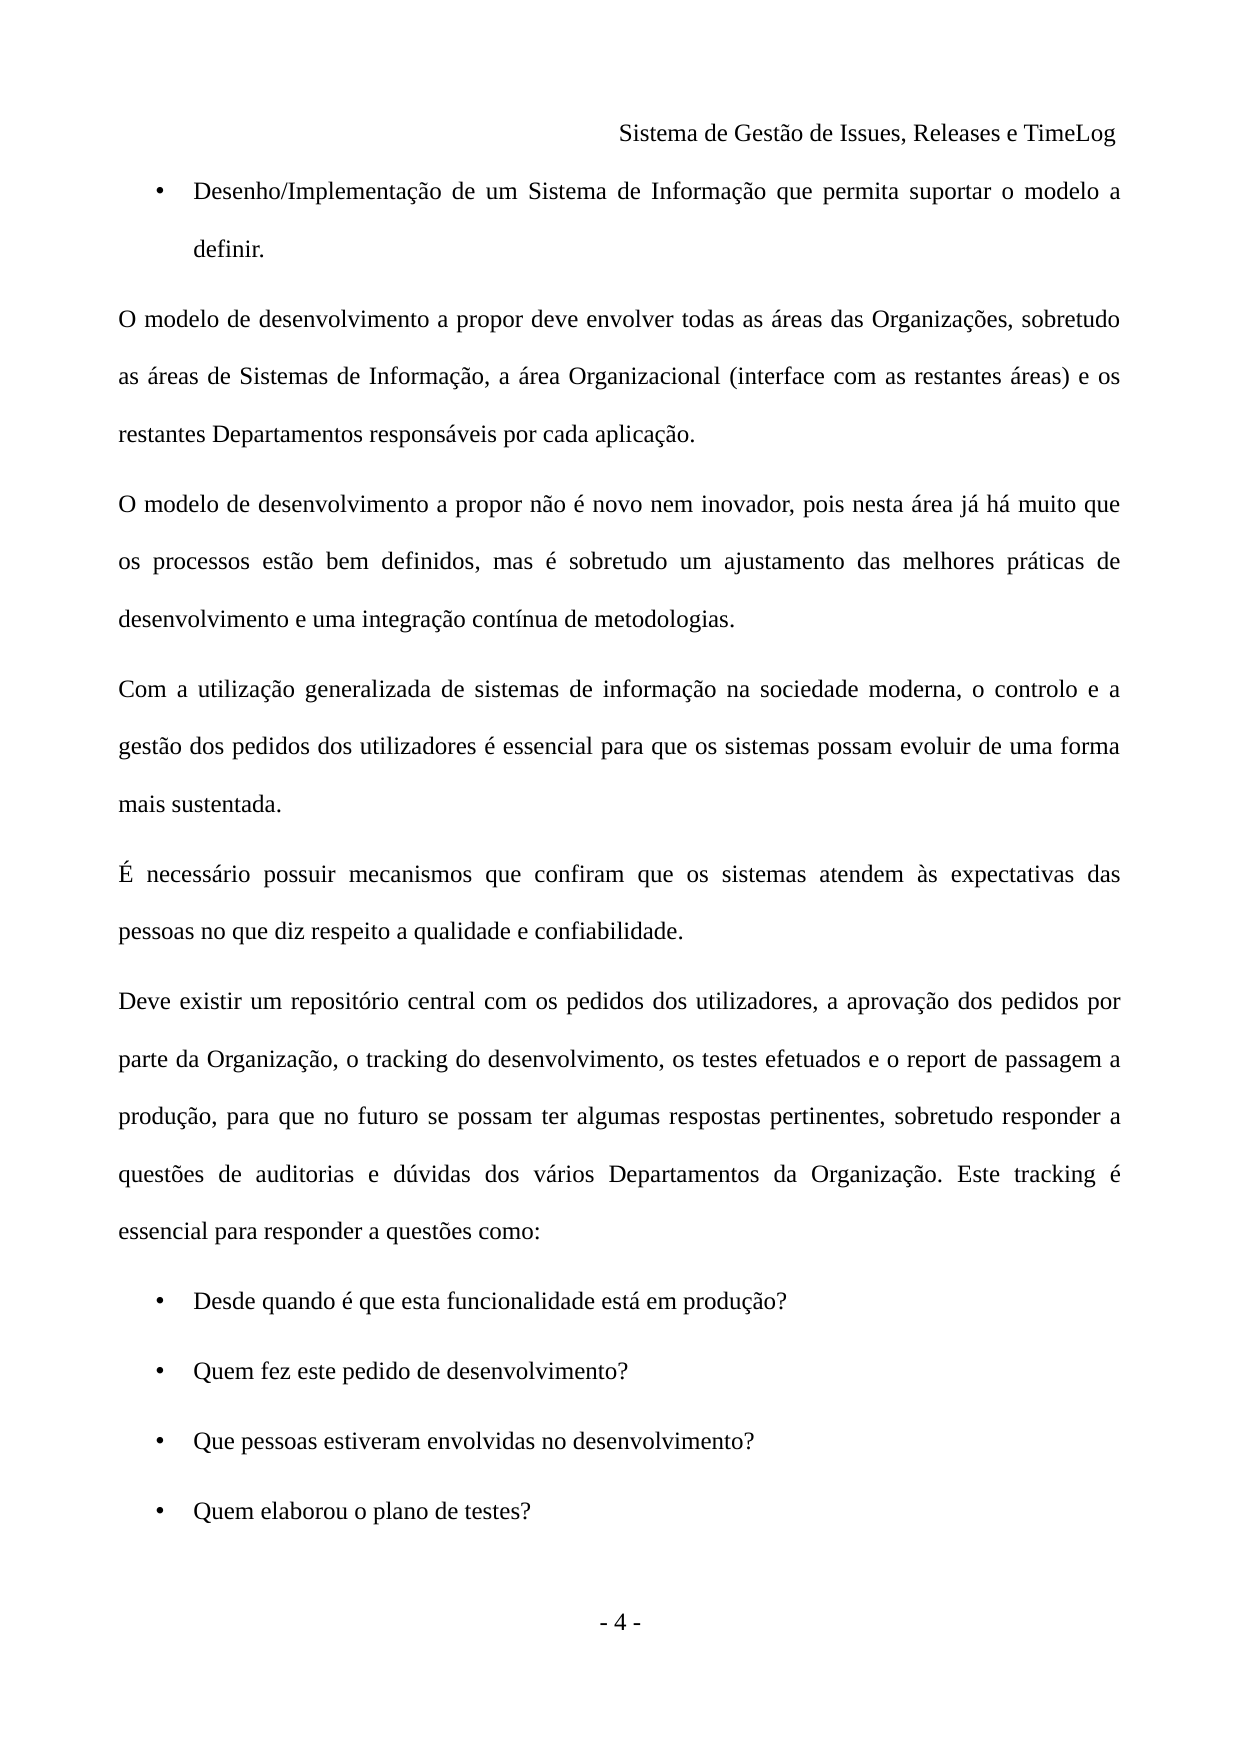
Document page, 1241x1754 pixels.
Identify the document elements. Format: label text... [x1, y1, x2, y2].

text É necessário possuir mecanismos que confiram que os sistemas atendem às expectativas das pessoas no que diz respeito a qualidade e confiabilidade. [118, 859, 1122, 945]
list Quem fez este pedido de desenvolvimento? [156, 1356, 1122, 1385]
text Com a utilização generalizada de sistemas de informação na sociedade moderna, o controlo e a gestão dos pedidos dos utilizadores é essencial para que os sistemas possam evoluir de uma forma mais sustentada. [118, 674, 1122, 818]
text Deve existir um repositório central com os pedidos dos utilizadores, a aprovação dos pedidos por parte da Organização, o tracking do desenvolvimento, os testes efetuados e o report de passagem a produção, para que no futuro se possam ter algumas respostas pertinentes, sobretudo responder a questões de auditorias e dúvidas dos vários Departamentos da Organização. Este tracking é essencial para responder a questões como: [118, 986, 1122, 1245]
list Desde quando é que esta funcionalidade está em produção? [156, 1286, 1122, 1315]
list Quem elaborou o plano de testes? [156, 1496, 1122, 1525]
text O modelo de desenvolvimento a propor deve envolver todas as áreas das Organizações, sobretudo as áreas de Sistemas de Informação, a área Organizacional (interface com as restantes áreas) e os restantes Departamentos responsáveis por cada aplicação. [118, 304, 1122, 448]
list Desenho/Implementação de um Sistema de Informação que permita suportar o modelo a definir. [156, 176, 1122, 263]
text O modelo de desenvolvimento a propor não é novo nem inovador, pois nesta área já há muito que os processos estão bem definidos, mas é sobretudo um ajustamento das melhores práticas de desenvolvimento e uma integração contínua de metodologias. [118, 489, 1122, 633]
list Que pessoas estiveram envolvidas no desenvolvimento? [156, 1426, 1122, 1455]
